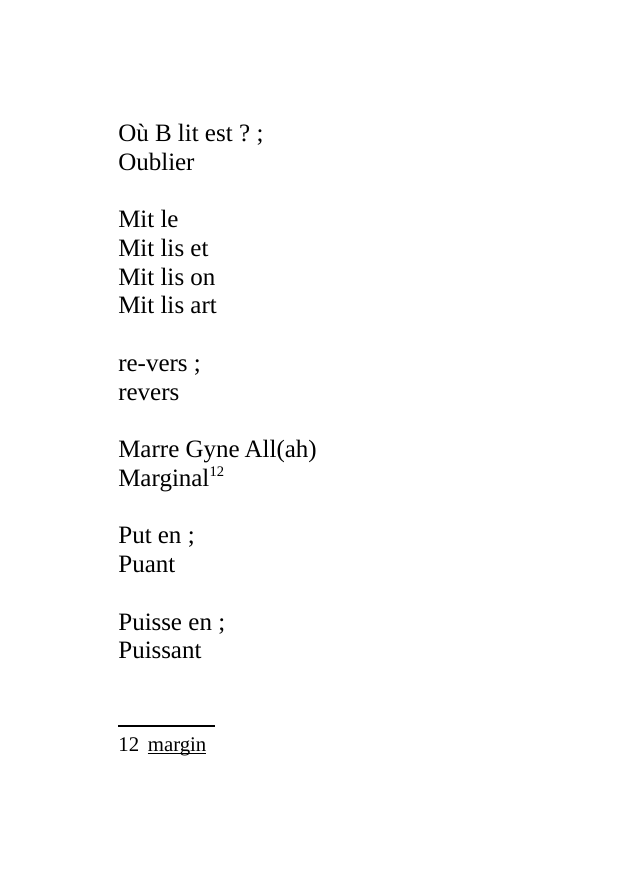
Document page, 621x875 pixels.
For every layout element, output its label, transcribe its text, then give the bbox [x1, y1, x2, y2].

text Put en ; [118, 521, 502, 549]
text Puant [118, 549, 502, 578]
text Mit lis et [118, 233, 502, 262]
text re-vers ; [118, 348, 502, 377]
text Puisse en ; [118, 607, 502, 636]
text Marre Gyne All(ah) [118, 434, 502, 463]
text margin [118, 732, 502, 756]
text Mit le [118, 204, 502, 233]
text Marginal [118, 463, 502, 492]
text Puissant [118, 636, 502, 664]
text revers [118, 377, 502, 406]
text Mit lis art [118, 291, 502, 319]
text Où B lit est ? ; [118, 118, 502, 147]
text Mit lis on [118, 262, 502, 291]
text Oublier [118, 147, 502, 176]
